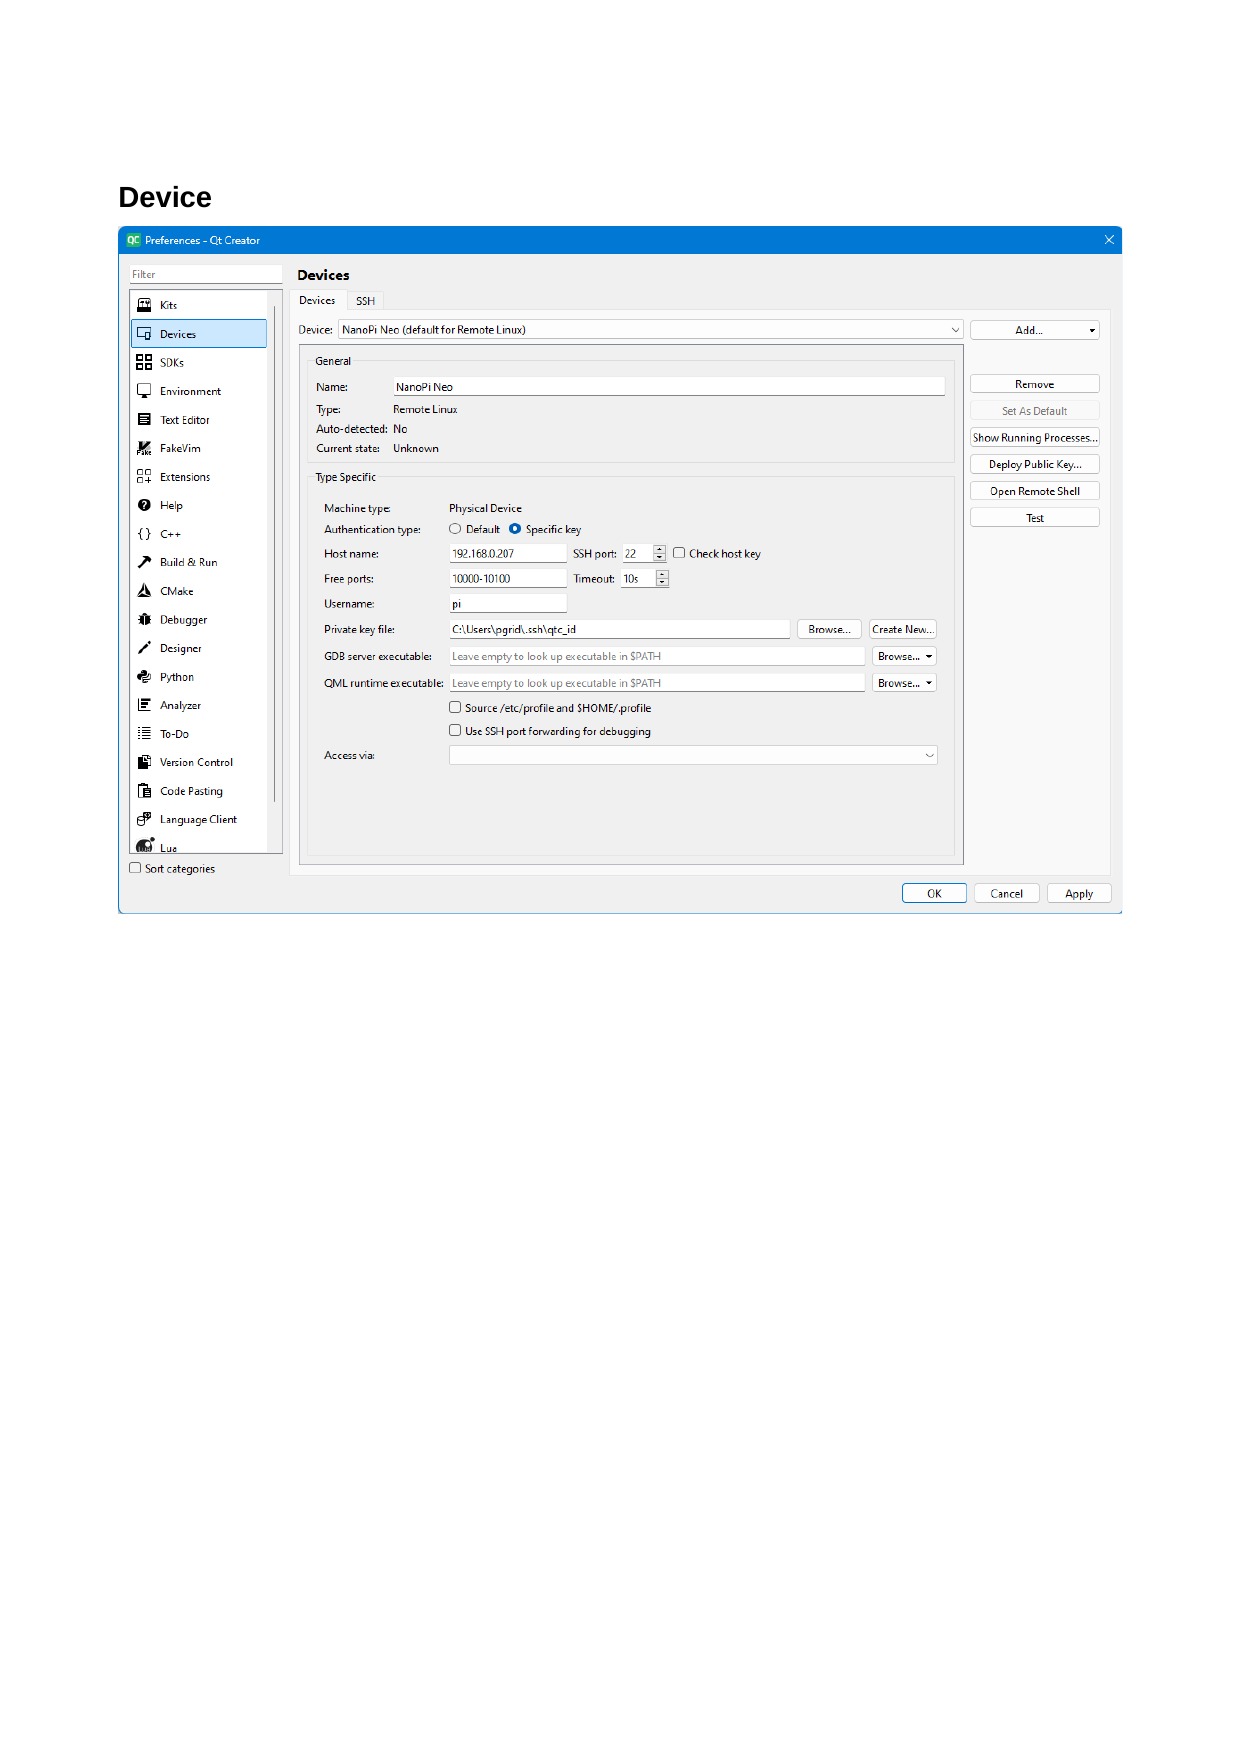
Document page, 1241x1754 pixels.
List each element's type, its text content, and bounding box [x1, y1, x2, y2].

subtitle Device [118, 180, 1122, 214]
picture [118, 226, 1123, 914]
